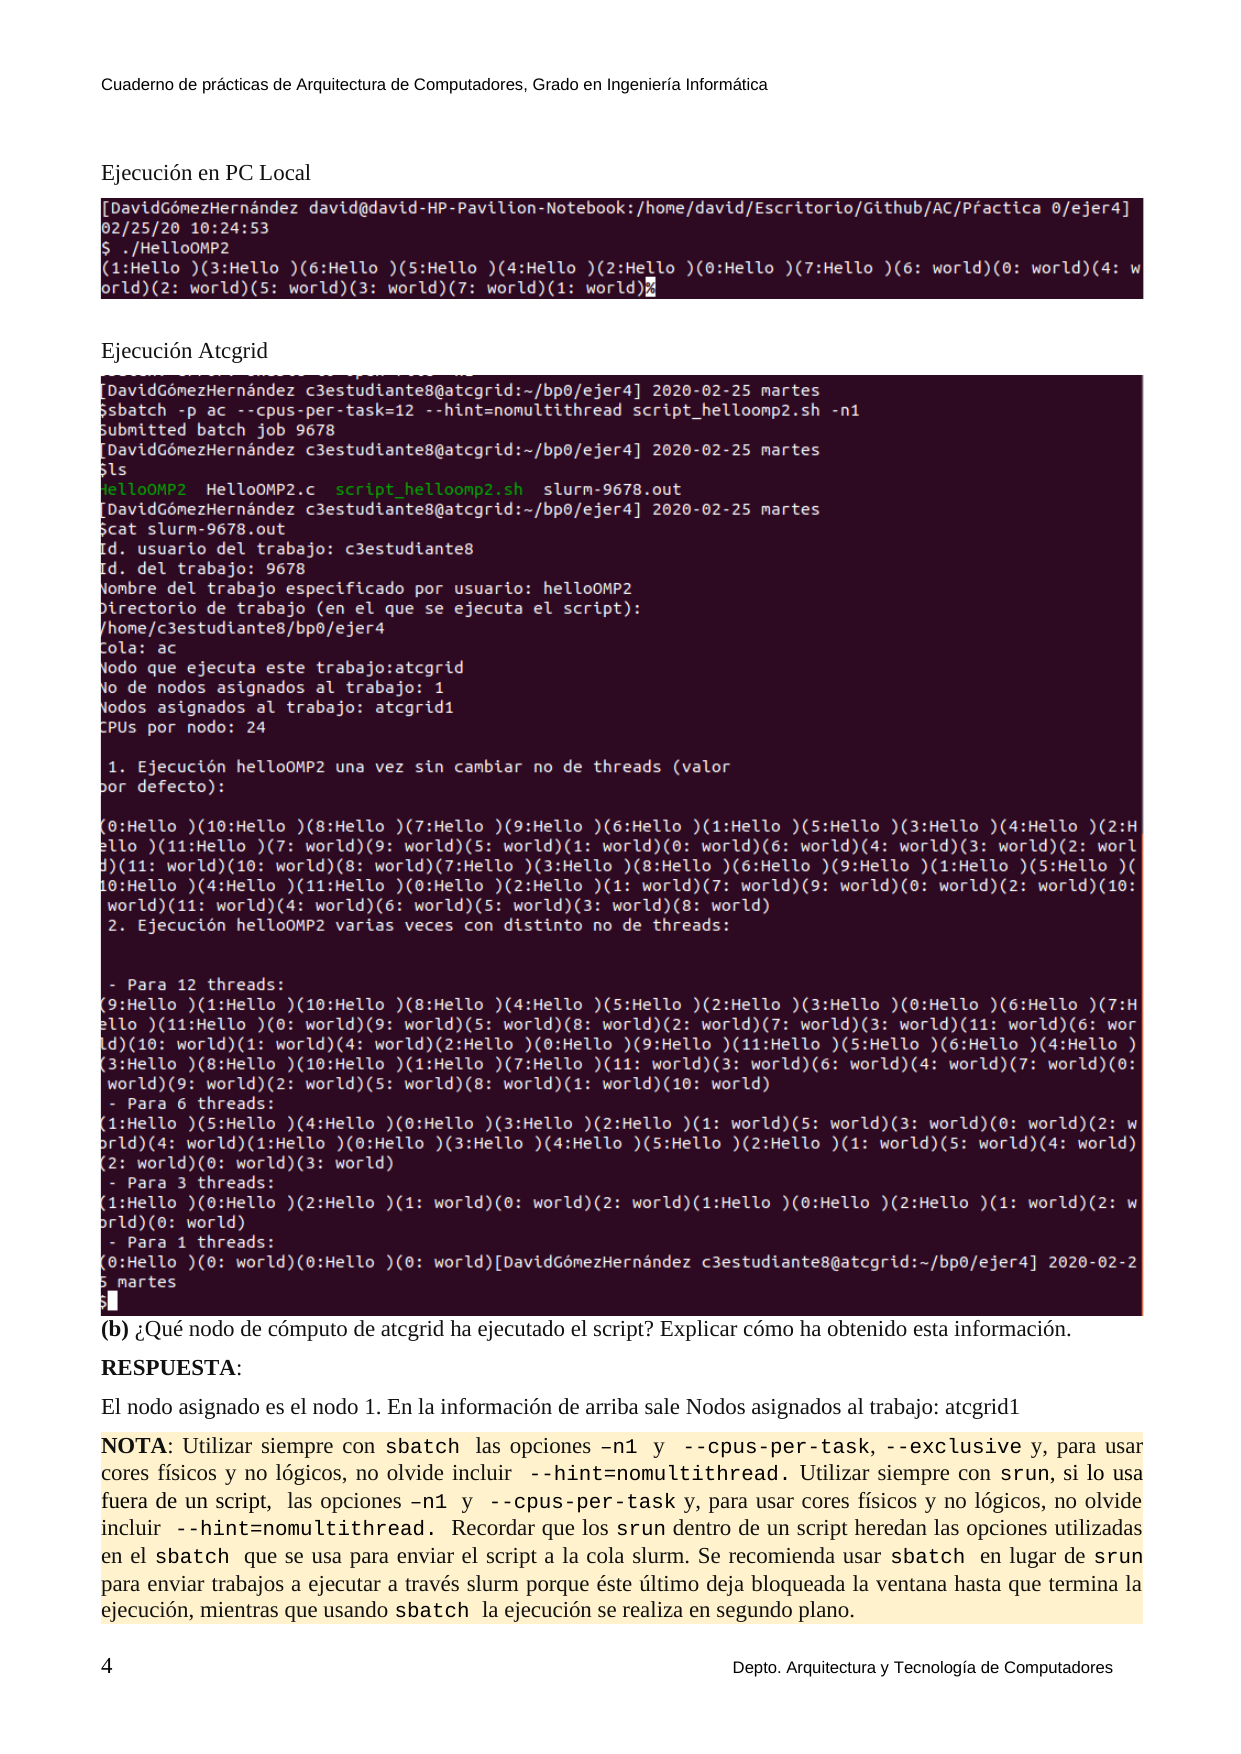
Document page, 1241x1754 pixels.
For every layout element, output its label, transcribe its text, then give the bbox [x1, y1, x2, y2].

text (b) ¿Qué nodo de cómputo de atcgrid ha ejecutado el script? Explicar cómo ha obtenido esta información. [101, 1316, 1143, 1341]
list RESPUESTA: [101, 1354, 1143, 1380]
list Ejecución en PC Local [101, 159, 1143, 186]
picture [100, 375, 1144, 1316]
list Ejecución Atcgrid [101, 337, 1143, 363]
list El nodo asignado es el nodo 1. En la información de arriba sale Nodos asignados al trabajo: atcgrid1 [101, 1393, 1143, 1419]
picture [100, 198, 1144, 299]
list NOTA: Utilizar siempre con sbatch las opciones –n1 y --cpus-per-task, --exclusive y, para usar cores físicos y no lógicos, no olvide incluir --hint=nomultithread. Utilizar siempre con srun, si lo usa fuera de un script, las opciones –n1 y --cpus-per-task y, para usar cores físicos y no lógicos, no olvide incluir --hint=nomultithread. Recordar que los srun dentro de un script heredan las opciones utilizadas en el sbatch que se usa para enviar el script a la cola slurm. Se recomienda usar sbatch en lugar de srun para enviar trabajos a ejecutar a través slurm porque éste último deja bloqueada la ventana hasta que termina la ejecución, mientras que usando sbatch la ejecución se realiza en segundo plano. [101, 1432, 1143, 1624]
